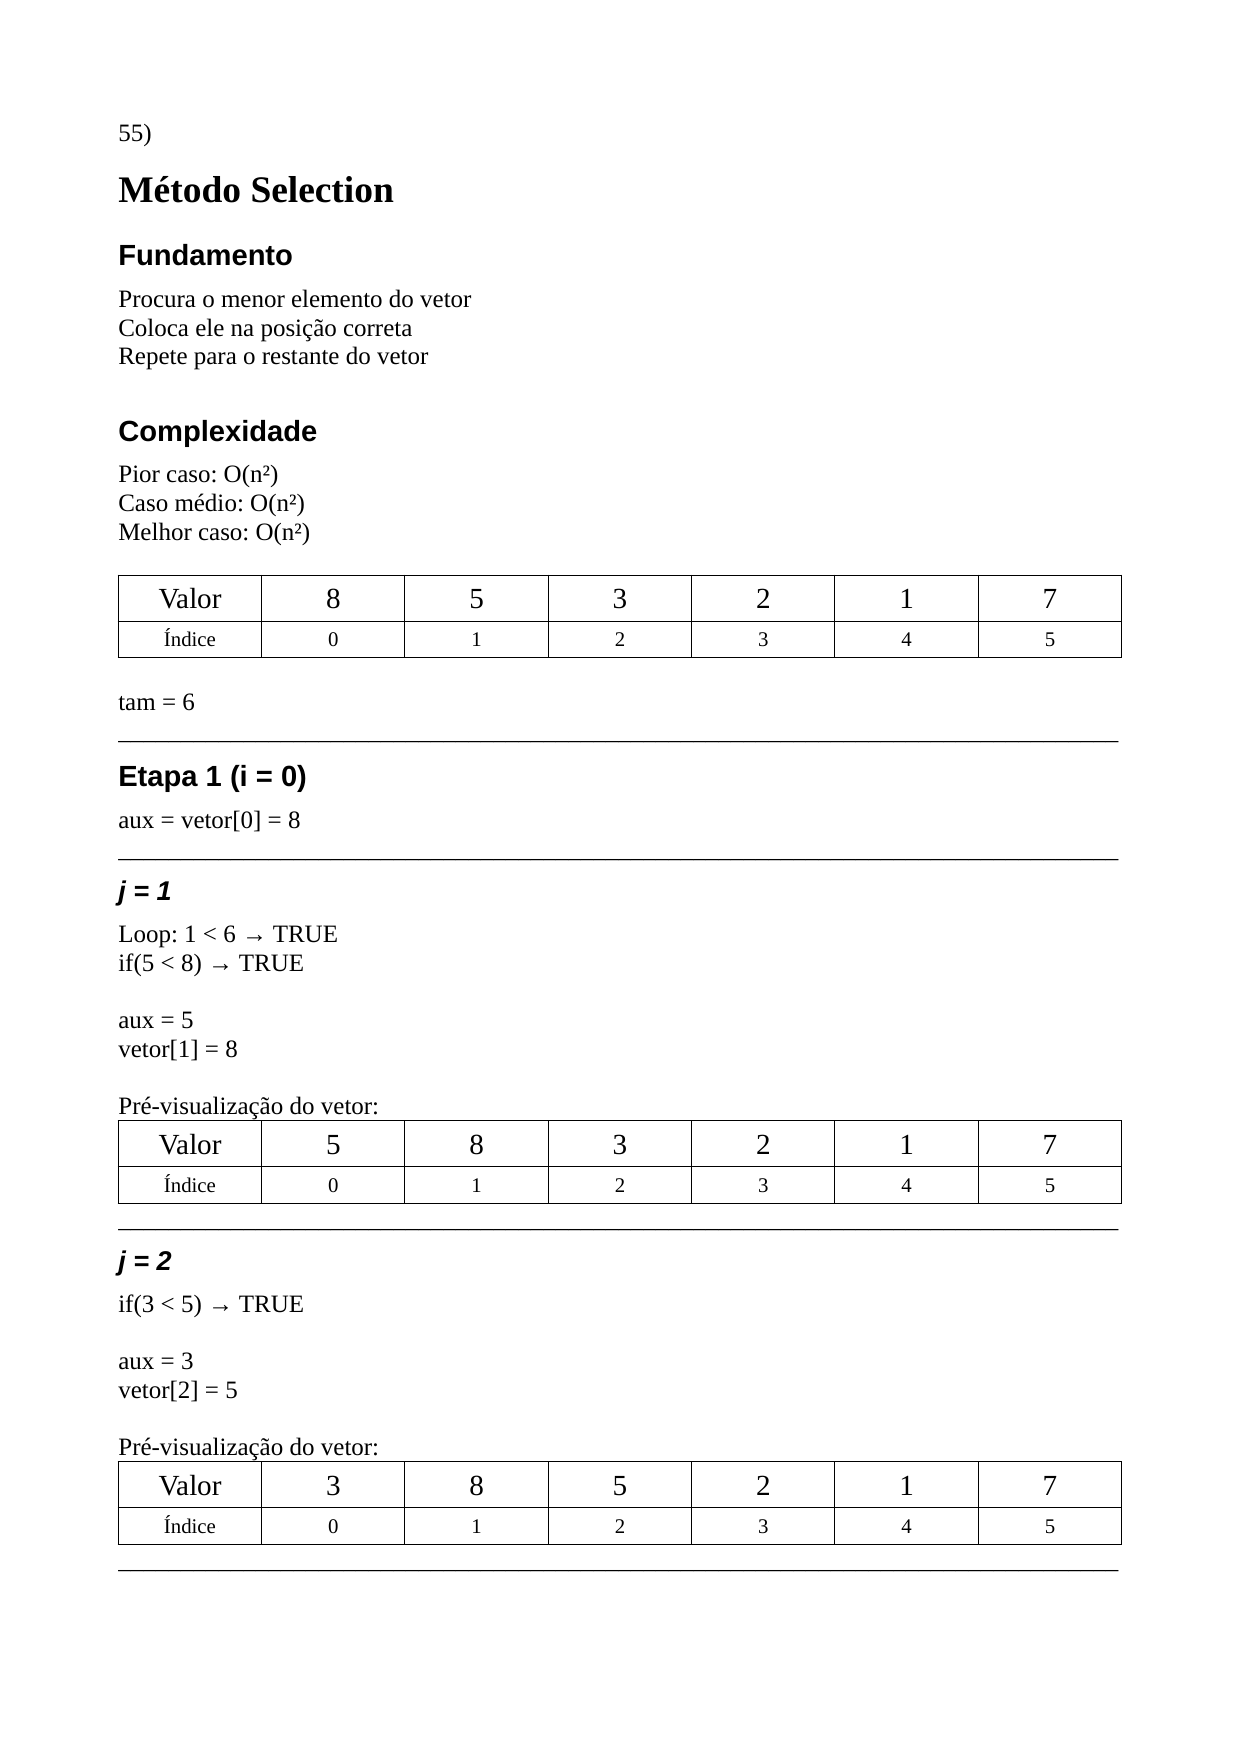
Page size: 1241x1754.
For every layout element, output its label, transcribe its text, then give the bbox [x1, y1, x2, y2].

table_cell 1 [405, 1167, 548, 1203]
table_cell 3 [692, 622, 834, 657]
text if(5 < 8) → TRUE [118, 948, 1122, 976]
table_header Valor [119, 1121, 261, 1166]
text aux = 3 [118, 1346, 1122, 1375]
table_header 5 [549, 1462, 691, 1507]
table_header 7 [979, 1121, 1121, 1166]
table_cell 1 [405, 1508, 548, 1544]
text vetor[1] = 8 [118, 1034, 1122, 1063]
table_header 8 [405, 1121, 548, 1166]
table_header 2 [692, 1462, 834, 1507]
table_header 3 [549, 576, 691, 621]
table_cell 2 [549, 1508, 691, 1544]
subtitle Etapa 1 (i = 0) [118, 759, 1122, 793]
table_cell 0 [262, 1508, 404, 1544]
text vetor[2] = 5 [118, 1375, 1122, 1404]
text Melhor caso: O(n²) [118, 517, 1122, 546]
table_header 8 [262, 576, 404, 621]
table_cell 2 [549, 1167, 691, 1203]
text Pré-visualização do vetor: [118, 1432, 1122, 1461]
text ________________________________________________________________________________ [118, 1545, 1122, 1574]
subtitle Complexidade [118, 413, 1122, 447]
text Loop: 1 < 6 → TRUE [118, 919, 1122, 948]
table_header 1 [835, 1462, 978, 1507]
table_cell Índice [119, 1167, 261, 1203]
table_cell Índice [119, 1508, 261, 1544]
text aux = 5 [118, 1005, 1122, 1034]
text ________________________________________________________________________________ [118, 1204, 1122, 1232]
text tam = 6 [118, 687, 1122, 716]
table_cell 5 [979, 1167, 1121, 1203]
text Pior caso: O(n²) [118, 459, 1122, 488]
table_header 1 [835, 1121, 978, 1166]
table_cell 5 [979, 1508, 1121, 1544]
text Caso médio: O(n²) [118, 488, 1122, 517]
table_header 3 [262, 1462, 404, 1507]
table_cell 4 [835, 1508, 978, 1544]
subtitle Fundamento [118, 238, 1122, 271]
table_header 2 [692, 576, 834, 621]
subtitle j = 1 [118, 875, 1122, 906]
text 55) [118, 118, 1122, 147]
subtitle j = 2 [118, 1245, 1122, 1276]
table_cell 1 [405, 622, 548, 657]
table_header 7 [979, 1462, 1121, 1507]
table_cell 0 [262, 1167, 404, 1203]
table_cell 3 [692, 1167, 834, 1203]
text if(3 < 5) → TRUE [118, 1289, 1122, 1317]
text ________________________________________________________________________________ [118, 716, 1122, 744]
table_cell 2 [549, 622, 691, 657]
table_header 5 [262, 1121, 404, 1166]
table_header 3 [549, 1121, 691, 1166]
table_header Valor [119, 576, 261, 621]
table_cell 3 [692, 1508, 834, 1544]
table_cell 5 [979, 622, 1121, 657]
table_cell Índice [119, 622, 261, 657]
table_header 8 [405, 1462, 548, 1507]
table_cell 4 [835, 1167, 978, 1203]
table_header Valor [119, 1462, 261, 1507]
table_header 7 [979, 576, 1121, 621]
text Procura o menor elemento do vetor [118, 284, 1122, 313]
table_cell 0 [262, 622, 404, 657]
table_header 5 [405, 576, 548, 621]
subtitle Método Selection [118, 168, 1122, 211]
text aux = vetor[0] = 8 [118, 805, 1122, 834]
table_header 1 [835, 576, 978, 621]
text Pré-visualização do vetor: [118, 1091, 1122, 1120]
table_header 2 [692, 1121, 834, 1166]
text ________________________________________________________________________________ [118, 834, 1122, 863]
text Coloca ele na posição correta [118, 313, 1122, 341]
text Repete para o restante do vetor [118, 341, 1122, 370]
table_cell 4 [835, 622, 978, 657]
